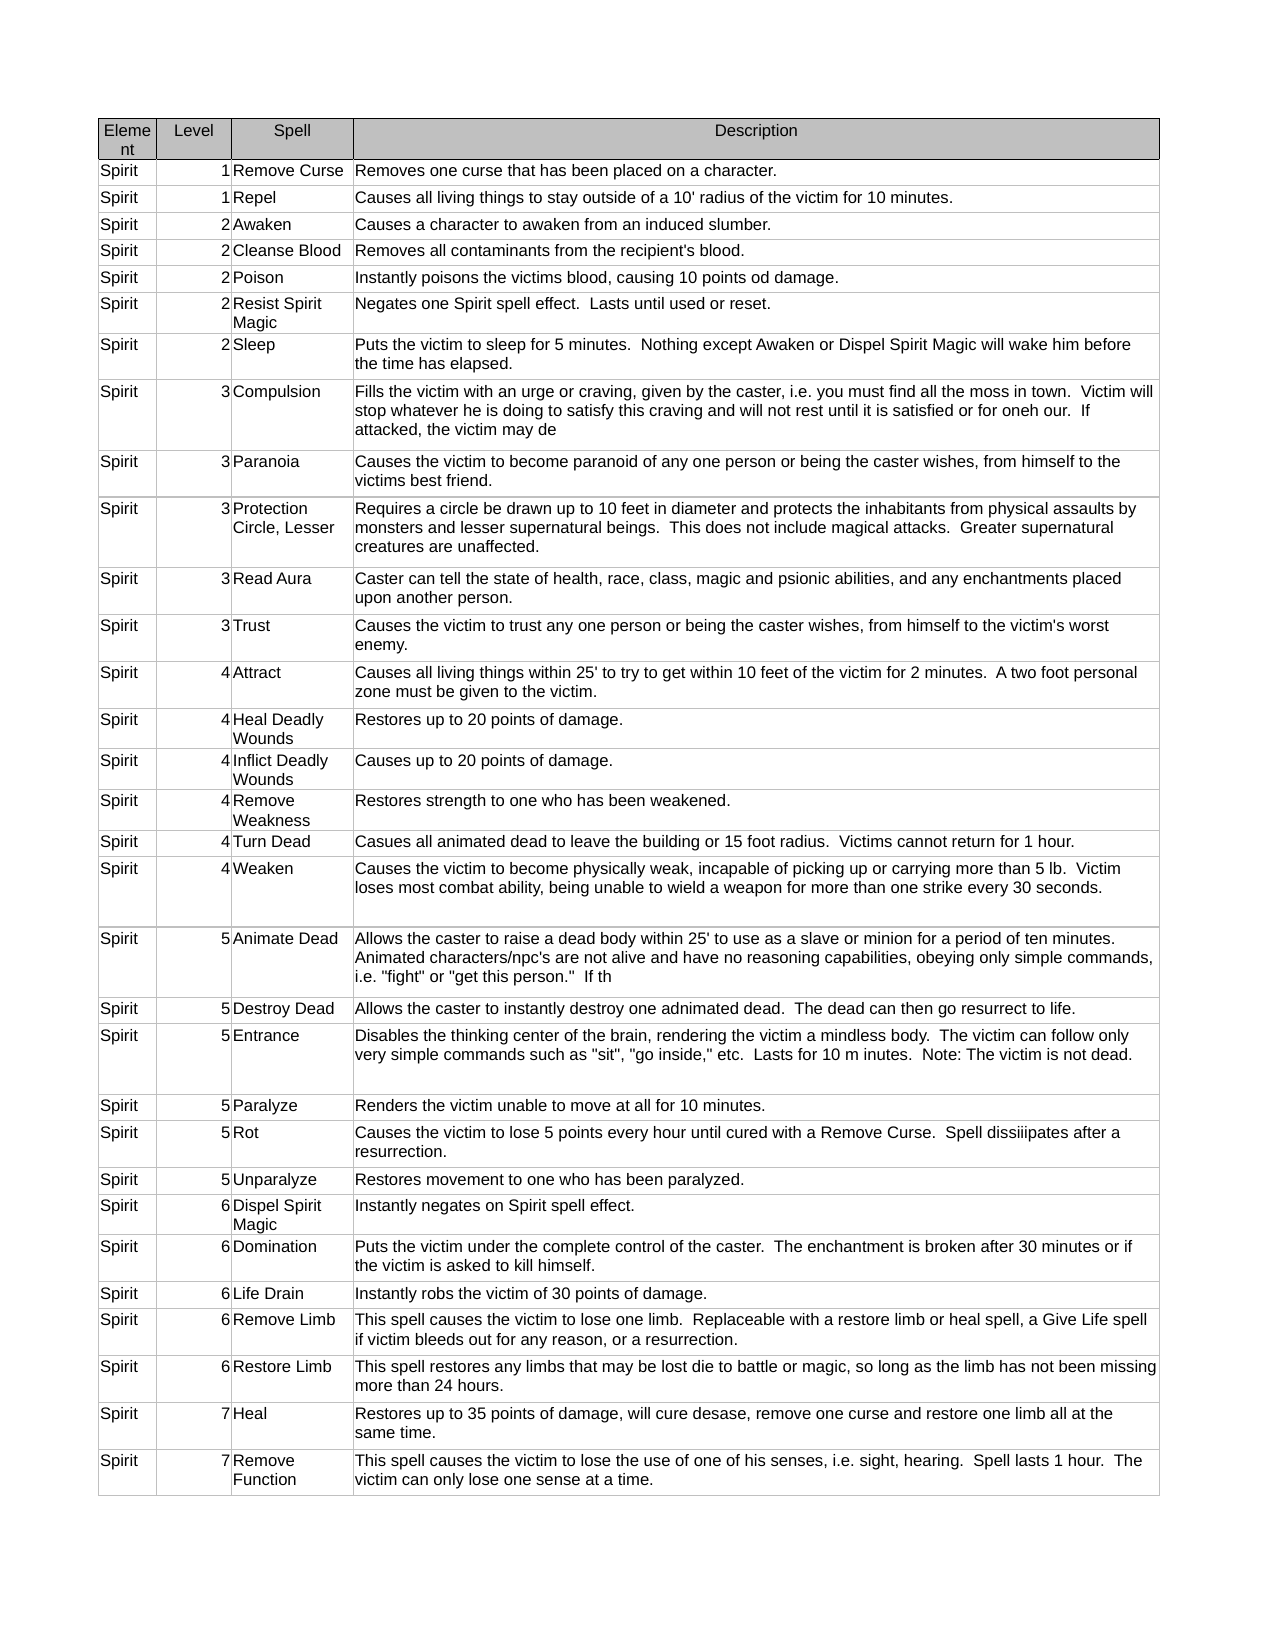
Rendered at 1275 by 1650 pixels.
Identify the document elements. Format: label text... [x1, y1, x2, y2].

table_cell Dispel Spirit Magic [232, 1195, 353, 1234]
table_cell 2 [157, 266, 231, 292]
table_cell Spirit [99, 1403, 156, 1448]
table_cell 3 [157, 568, 231, 614]
table_cell Spirit [99, 1121, 156, 1167]
table_header Description [354, 119, 1159, 159]
table_cell Puts the victim to sleep for 5 minutes. Nothing except Awaken or Dispel Spirit Magic will wake him before the time has elapsed. [354, 334, 1159, 379]
table_cell Casues all animated dead to leave the building or 15 foot radius. Victims cannot return for 1 hour. [354, 831, 1159, 856]
table_cell Turn Dead [232, 831, 353, 856]
table_cell Spirit [99, 928, 156, 997]
table_cell Trust [232, 615, 353, 661]
table_cell Remove Curse [232, 160, 353, 185]
table_cell 3 [157, 451, 231, 496]
table_cell Causes all living things within 25' to try to get within 10 feet of the victim for 2 minutes. A two foot personal zone must be given to the victim. [354, 662, 1159, 707]
table_cell Spirit [99, 1168, 156, 1194]
table_cell Allows the caster to instantly destroy one adnimated dead. The dead can then go resurrect to life. [354, 998, 1159, 1023]
table_cell Negates one Spirit spell effect. Lasts until used or reset. [354, 293, 1159, 332]
table_cell Spirit [99, 451, 156, 496]
table_cell Spirit [99, 334, 156, 379]
table_cell Destroy Dead [232, 998, 353, 1023]
table_cell Heal [232, 1403, 353, 1448]
table_cell Spirit [99, 1356, 156, 1402]
table_cell Compulsion [232, 380, 353, 449]
table_cell 6 [157, 1356, 231, 1402]
table_cell Puts the victim under the complete control of the caster. The enchantment is broken after 30 minutes or if the victim is asked to kill himself. [354, 1235, 1159, 1281]
table_cell Spirit [99, 498, 156, 567]
table_cell 6 [157, 1282, 231, 1308]
table_cell 3 [157, 615, 231, 661]
table_cell Spirit [99, 998, 156, 1023]
table_cell Restores up to 20 points of damage. [354, 709, 1159, 748]
table_cell Restores strength to one who has been weakened. [354, 790, 1159, 829]
table_cell 2 [157, 240, 231, 265]
table_cell 6 [157, 1309, 231, 1355]
table_cell Renders the victim unable to move at all for 10 minutes. [354, 1095, 1159, 1120]
table_cell Cleanse Blood [232, 240, 353, 265]
table_cell Caster can tell the state of health, race, class, magic and psionic abilities, and any enchantments placed upon another person. [354, 568, 1159, 614]
table_cell Spirit [99, 1195, 156, 1234]
table_cell 4 [157, 662, 231, 707]
table_cell 5 [157, 1024, 231, 1094]
table_cell Causes the victim to become paranoid of any one person or being the caster wishes, from himself to the victims best friend. [354, 451, 1159, 496]
table_cell 6 [157, 1235, 231, 1281]
table_cell Entrance [232, 1024, 353, 1094]
table_cell Spirit [99, 160, 156, 185]
table_header Level [157, 119, 231, 159]
table_cell Remove Function [232, 1450, 353, 1495]
table_cell Removes all contaminants from the recipient's blood. [354, 240, 1159, 265]
table_cell Spirit [99, 1095, 156, 1120]
table_cell Causes the victim to trust any one person or being the caster wishes, from himself to the victim's worst enemy. [354, 615, 1159, 661]
table_cell 4 [157, 831, 231, 856]
table_cell Causes the victim to lose 5 points every hour until cured with a Remove Curse. Spell dissiiipates after a resurrection. [354, 1121, 1159, 1167]
table_cell 2 [157, 334, 231, 379]
table_cell 5 [157, 928, 231, 997]
table_cell Sleep [232, 334, 353, 379]
table_cell Spirit [99, 380, 156, 449]
table_cell Spirit [99, 615, 156, 661]
table_cell Spirit [99, 662, 156, 707]
table_cell Read Aura [232, 568, 353, 614]
table_cell 1 [157, 160, 231, 185]
table_cell Protection Circle, Lesser [232, 498, 353, 567]
table_cell Spirit [99, 186, 156, 212]
table_cell Causes a character to awaken from an induced slumber. [354, 213, 1159, 238]
table_cell Paralyze [232, 1095, 353, 1120]
table_cell 5 [157, 1095, 231, 1120]
table_cell 4 [157, 749, 231, 789]
table_cell 2 [157, 293, 231, 332]
table_cell This spell causes the victim to lose one limb. Replaceable with a restore limb or heal spell, a Give Life spell if victim bleeds out for any reason, or a resurrection. [354, 1309, 1159, 1355]
table_cell 1 [157, 186, 231, 212]
table_cell 4 [157, 857, 231, 926]
table_cell Remove Weakness [232, 790, 353, 829]
table_cell Spirit [99, 749, 156, 789]
table_cell 3 [157, 380, 231, 449]
table_cell Allows the caster to raise a dead body within 25' to use as a slave or minion for a period of ten minutes. Animated characters/npc's are not alive and have no reasoning capabilities, obeying only simple commands, i.e. "fight" or "get this person." If th [354, 928, 1159, 997]
table_cell 4 [157, 790, 231, 829]
table_cell 2 [157, 213, 231, 238]
table_cell Restores up to 35 points of damage, will cure desase, remove one curse and restore one limb all at the same time. [354, 1403, 1159, 1448]
table_cell This spell restores any limbs that may be lost die to battle or magic, so long as the limb has not been missing more than 24 hours. [354, 1356, 1159, 1402]
table_cell 7 [157, 1403, 231, 1448]
table_cell Spirit [99, 790, 156, 829]
table_cell 4 [157, 709, 231, 748]
table_cell Causes up to 20 points of damage. [354, 749, 1159, 789]
table_cell Restores movement to one who has been paralyzed. [354, 1168, 1159, 1194]
table_cell Instantly poisons the victims blood, causing 10 points od damage. [354, 266, 1159, 292]
table_cell Fills the victim with an urge or craving, given by the caster, i.e. you must find all the moss in town. Victim will stop whatever he is doing to satisfy this craving and will not rest until it is satisfied or for oneh our. If attacked, the victim may de [354, 380, 1159, 449]
table_cell Rot [232, 1121, 353, 1167]
table_cell Spirit [99, 857, 156, 926]
table_cell Spirit [99, 568, 156, 614]
table_header Element [99, 119, 156, 159]
table_cell Spirit [99, 213, 156, 238]
table_cell Spirit [99, 1450, 156, 1495]
table_cell Causes all living things to stay outside of a 10' radius of the victim for 10 minutes. [354, 186, 1159, 212]
table_cell Resist Spirit Magic [232, 293, 353, 332]
table_cell Repel [232, 186, 353, 212]
table_cell 5 [157, 1121, 231, 1167]
table_cell 6 [157, 1195, 231, 1234]
table_header Spell [232, 119, 353, 159]
table_cell Inflict Deadly Wounds [232, 749, 353, 789]
table_cell Poison [232, 266, 353, 292]
table_cell Spirit [99, 1309, 156, 1355]
table_cell Spirit [99, 709, 156, 748]
table_cell Instantly robs the victim of 30 points of damage. [354, 1282, 1159, 1308]
table_cell 3 [157, 498, 231, 567]
table_cell This spell causes the victim to lose the use of one of his senses, i.e. sight, hearing. Spell lasts 1 hour. The victim can only lose one sense at a time. [354, 1450, 1159, 1495]
table_cell Unparalyze [232, 1168, 353, 1194]
table_cell Weaken [232, 857, 353, 926]
table_cell Remove Limb [232, 1309, 353, 1355]
table_cell Spirit [99, 293, 156, 332]
table_cell Restore Limb [232, 1356, 353, 1402]
table_cell Spirit [99, 240, 156, 265]
table_cell Requires a circle be drawn up to 10 feet in diameter and protects the inhabitants from physical assaults by monsters and lesser supernatural beings. This does not include magical attacks. Greater supernatural creatures are unaffected. [354, 498, 1159, 567]
table_cell Spirit [99, 831, 156, 856]
table_cell Spirit [99, 1282, 156, 1308]
table_cell Removes one curse that has been placed on a character. [354, 160, 1159, 185]
table_cell 5 [157, 998, 231, 1023]
table_cell Life Drain [232, 1282, 353, 1308]
table_cell Causes the victim to become physically weak, incapable of picking up or carrying more than 5 lb. Victim loses most combat ability, being unable to wield a weapon for more than one strike every 30 seconds. [354, 857, 1159, 926]
table_cell Spirit [99, 1235, 156, 1281]
table_cell Instantly negates on Spirit spell effect. [354, 1195, 1159, 1234]
table_cell 7 [157, 1450, 231, 1495]
table_cell Attract [232, 662, 353, 707]
table_cell Spirit [99, 1024, 156, 1094]
table_cell Paranoia [232, 451, 353, 496]
table_cell Heal Deadly Wounds [232, 709, 353, 748]
table_cell Domination [232, 1235, 353, 1281]
table_cell Disables the thinking center of the brain, rendering the victim a mindless body. The victim can follow only very simple commands such as "sit", "go inside," etc. Lasts for 10 m inutes. Note: The victim is not dead. [354, 1024, 1159, 1094]
table_cell Spirit [99, 266, 156, 292]
table_cell Animate Dead [232, 928, 353, 997]
table_cell 5 [157, 1168, 231, 1194]
table_cell Awaken [232, 213, 353, 238]
